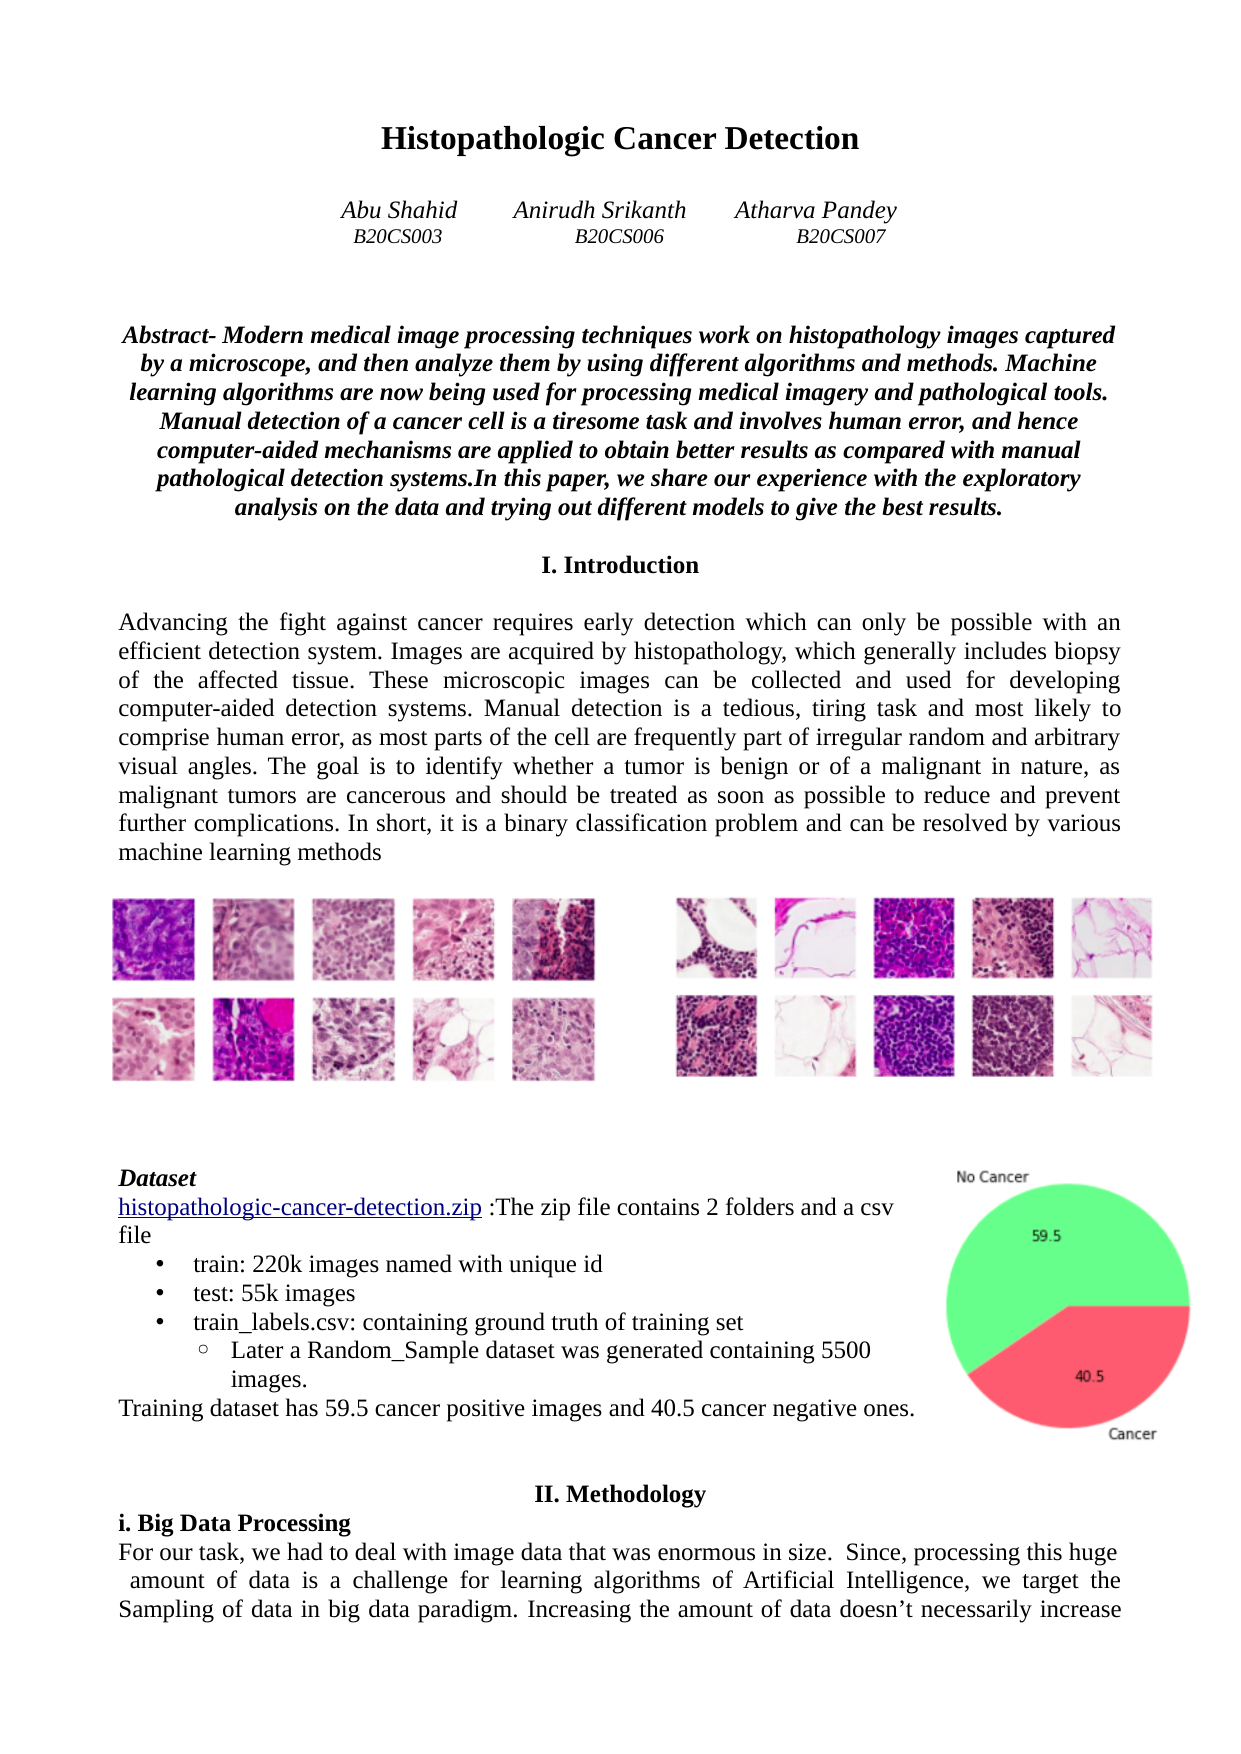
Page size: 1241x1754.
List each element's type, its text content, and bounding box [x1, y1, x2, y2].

picture [931, 1158, 1205, 1453]
text Dataset [118, 1163, 931, 1192]
list Later a Random_Sample dataset was generated containing 5500 images. [193, 1336, 931, 1393]
text Advancing the fight against cancer requires early detection which can only be possible with an efficient detection system. Images are acquired by histopathology, which generally includes biopsy of the affected tissue. These microscopic images can be collected and used for developing computer-aided detection systems. Manual detection is a tedious, tiring task and most likely to comprise human error, as most parts of the cell are frequently part of irregular random and arbitrary visual angles. The goal is to identify whether a tumor is benign or of a malignant in nature, as malignant tumors are cancerous and should be treated as soon as possible to reduce and prevent further complications. In short, it is a binary classification problem and can be resolved by various machine learning methods [118, 607, 1122, 866]
text histopathologic-cancer-detection.zip :The zip file contains 2 folders and a csv file [118, 1192, 931, 1249]
text Abu Shahid Anirudh Srikanth Atharva Pandey [118, 195, 1122, 223]
list train_labels.csv: containing ground truth of training set [156, 1307, 931, 1336]
text B20CS003 B20CS006 B20CS007 [118, 223, 1122, 248]
picture [668, 892, 1163, 1087]
text II. Methodology [118, 1479, 1122, 1508]
text Training dataset has 59.5 cancer positive images and 40.5 cancer negative ones. [118, 1393, 931, 1422]
text For our task, we had to deal with image data that was enormous in size. Since, processing this huge [118, 1537, 1122, 1566]
text Histopathologic Cancer Detection [118, 118, 1122, 156]
text amount of data is a challenge for learning algorithms of Artificial Intelligence, we target the Sampling of data in big data paradigm. Increasing the amount of data doesn’t necessarily increase [118, 1566, 1122, 1623]
text I. Introduction [118, 550, 1122, 578]
list test: 55k images [156, 1278, 931, 1307]
list train: 220k images named with unique id [156, 1249, 931, 1278]
text i. Big Data Processing [118, 1508, 1122, 1537]
picture [107, 892, 601, 1089]
text Abstract- Modern medical image processing techniques work on histopathology images captured by a microscope, and then analyze them by using different algorithms and methods. Machine learning algorithms are now being used for processing medical imagery and pathological tools. Manual detection of a cancer cell is a tiresome task and involves human error, and hence computer-aided mechanisms are applied to obtain better results as compared with manual pathological detection systems.In this paper, we share our experience with the exploratory analysis on the data and trying out different models to give the best results. [118, 320, 1122, 521]
